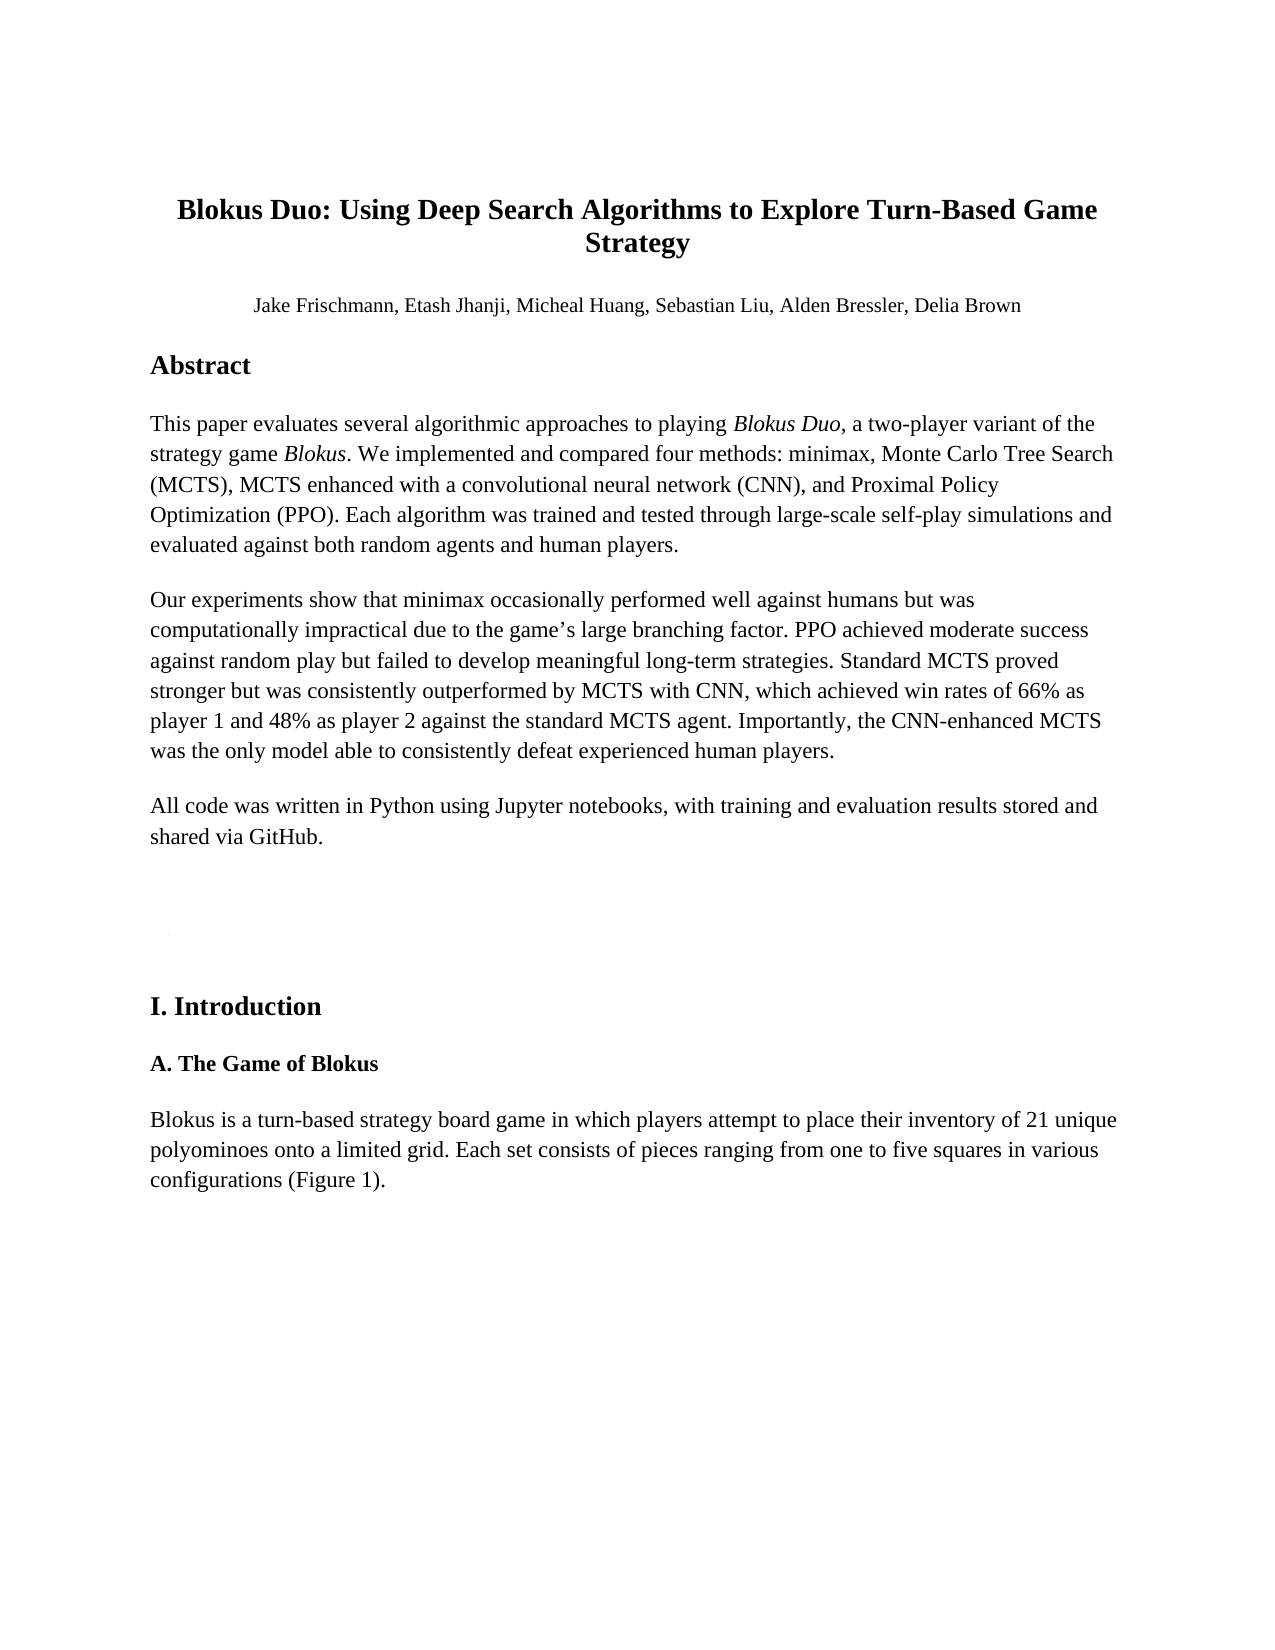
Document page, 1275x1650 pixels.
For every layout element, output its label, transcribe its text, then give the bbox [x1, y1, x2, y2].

text Jake Frischmann, Etash Jhanji, Micheal Huang, Sebastian Liu, Alden Bressler, Delia Brown [150, 293, 1125, 317]
text Blokus is a turn-based strategy board game in which players attempt to place their inventory of 21 unique polyominoes onto a limited grid. Each set consists of pieces ranging from one to five squares in various configurations (Figure 1). [150, 1106, 1125, 1192]
text Blokus Duo: Using Deep Search Algorithms to Explore Turn-Based Game Strategy [150, 192, 1125, 259]
text This paper evaluates several algorithmic approaches to playing Blokus Duo, a two-player variant of the strategy game Blokus. We implemented and compared four methods: minimax, Monte Carlo Tree Search (MCTS), MCTS enhanced with a convolutional neural network (CNN), and Proximal Policy Optimization (PPO). Each algorithm was trained and tested through large-scale self-play simulations and evaluated against both random agents and human players. [150, 410, 1125, 557]
text Our experiments show that minimax occasionally performed well against humans but was computationally impractical due to the game’s large branching factor. PPO achieved moderate success against random play but failed to develop meaningful long-term strategies. Standard MCTS proved stronger but was consistently outperformed by MCTS with CNN, which achieved win rates of 66% as player 1 and 48% as player 2 against the standard MCTS agent. Importantly, the CNN-enhanced MCTS was the only model able to consistently defeat experienced human players. [150, 586, 1125, 764]
subtitle I. Introduction [150, 990, 1125, 1021]
subtitle Abstract [150, 349, 1125, 381]
text All code was written in Python using Jupyter notebooks, with training and evaluation results stored and shared via GitHub. [150, 792, 1125, 849]
subtitle A. The Game of Blokus [150, 1051, 1125, 1077]
